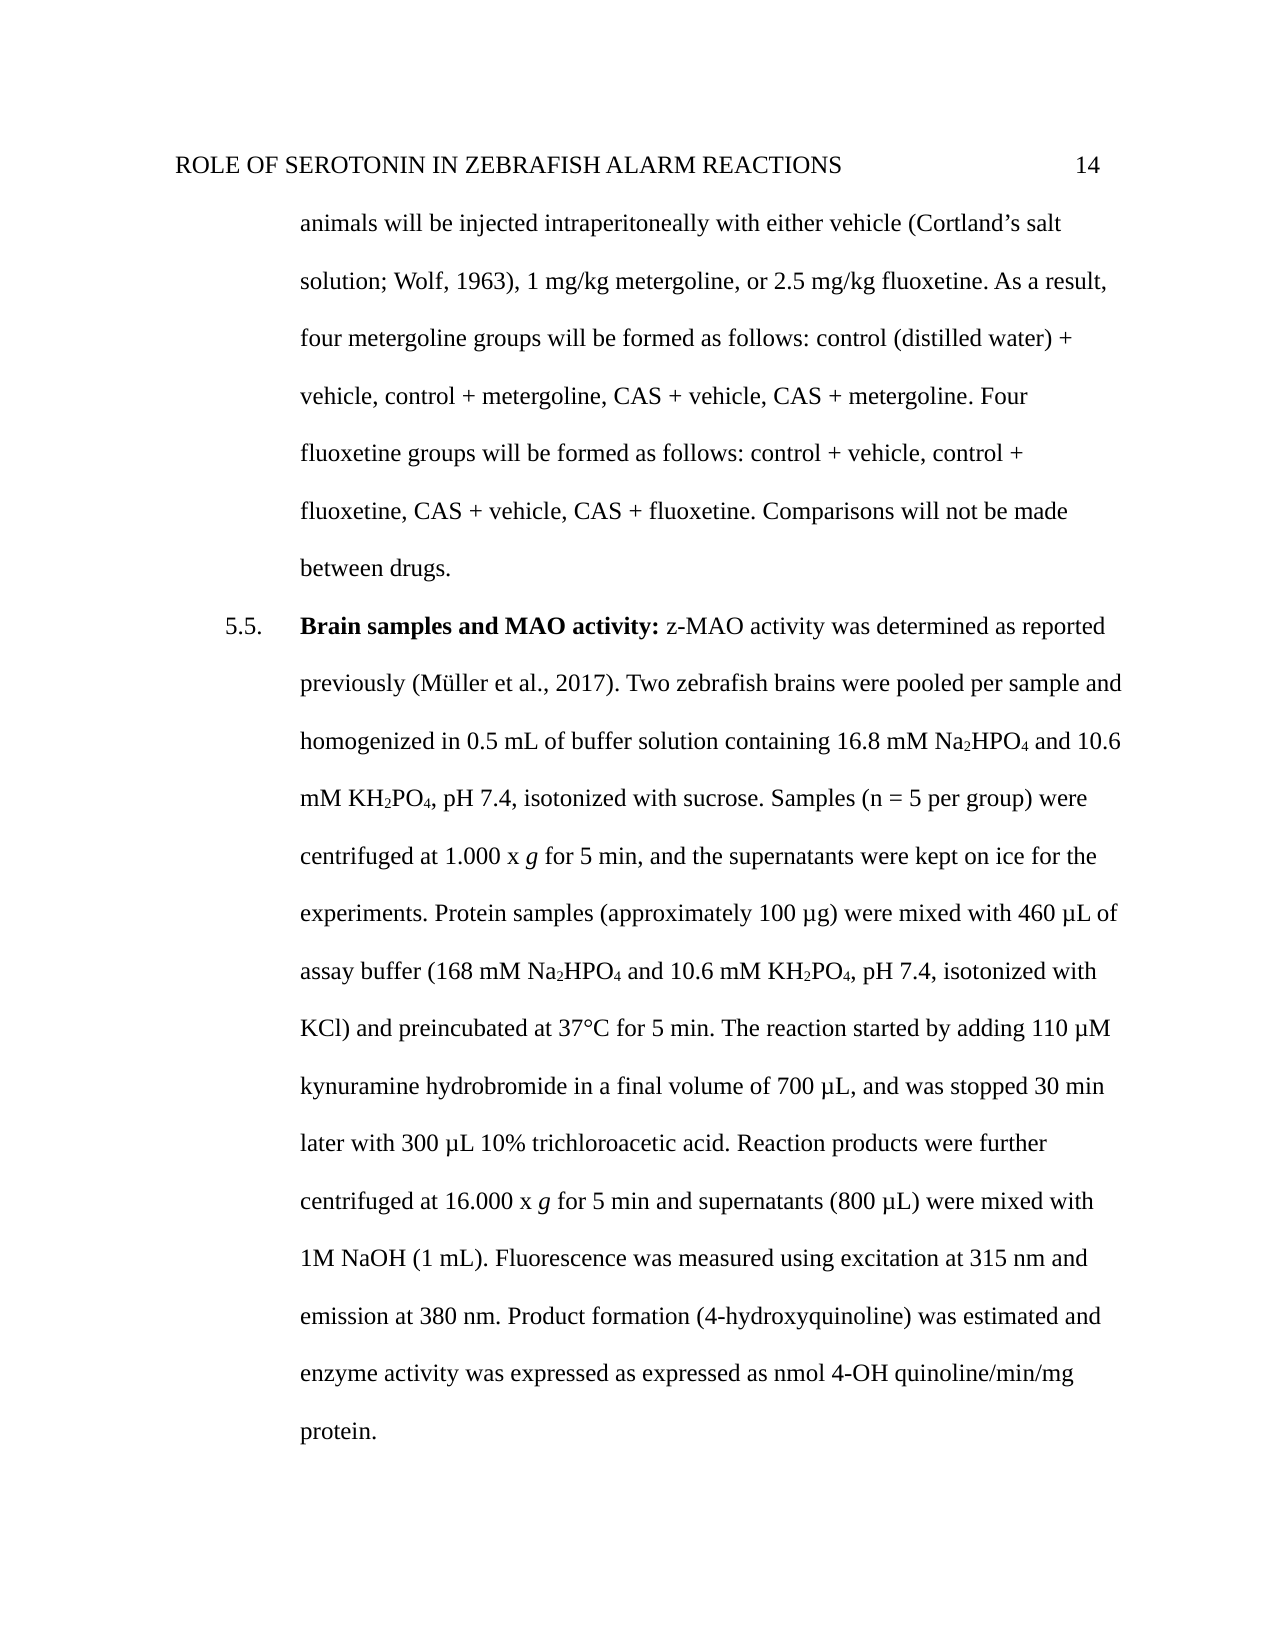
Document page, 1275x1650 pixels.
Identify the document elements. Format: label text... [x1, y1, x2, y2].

list Brain samples and MAO activity: z-MAO activity was determined as reported previously (Müller et al., 2017)⁠. Two zebrafish brains were pooled per sample and homogenized in 0.5 mL of buffer solution containing 16.8 mM Na2HPO4 and 10.6 mM KH2PO4, pH 7.4, isotonized with sucrose. Samples (n = 5 per group) were centrifuged at 1.000 x g for 5 min, and the supernatants were kept on ice for the experiments. Protein samples (approximately 100 µg) were mixed with 460 µL of assay buffer (168 mM Na2HPO4 and 10.6 mM KH2PO4, pH 7.4, isotonized with KCl) and preincubated at 37°C for 5 min. The reaction started by adding 110 µM kynuramine hydrobromide in a final volume of 700 µL, and was stopped 30 min later with 300 µL 10% trichloroacetic acid. Reaction products were further centrifuged at 16.000 x g for 5 min and supernatants (800 µL) were mixed with 1M NaOH (1 mL). Fluorescence was measured using excitation at 315 nm and emission at 380 nm. Product formation (4-hydroxyquinoline) was estimated and enzyme activity was expressed as expressed as nmol 4-OH quinoline/min/mg protein. [262, 611, 1125, 1444]
list animals will be injected intraperitoneally with either vehicle (Cortland’s salt solution; Wolf, 1963⁠), 1 mg/kg metergoline, or 2.5 mg/kg fluoxetine. As a result, four metergoline groups will be formed as follows: control (distilled water) + vehicle, control + metergoline, CAS + vehicle, CAS + metergoline. Four fluoxetine groups will be formed as follows: control + vehicle, control + fluoxetine, CAS + vehicle, CAS + fluoxetine. Comparisons will not be made between drugs. [262, 208, 1125, 582]
